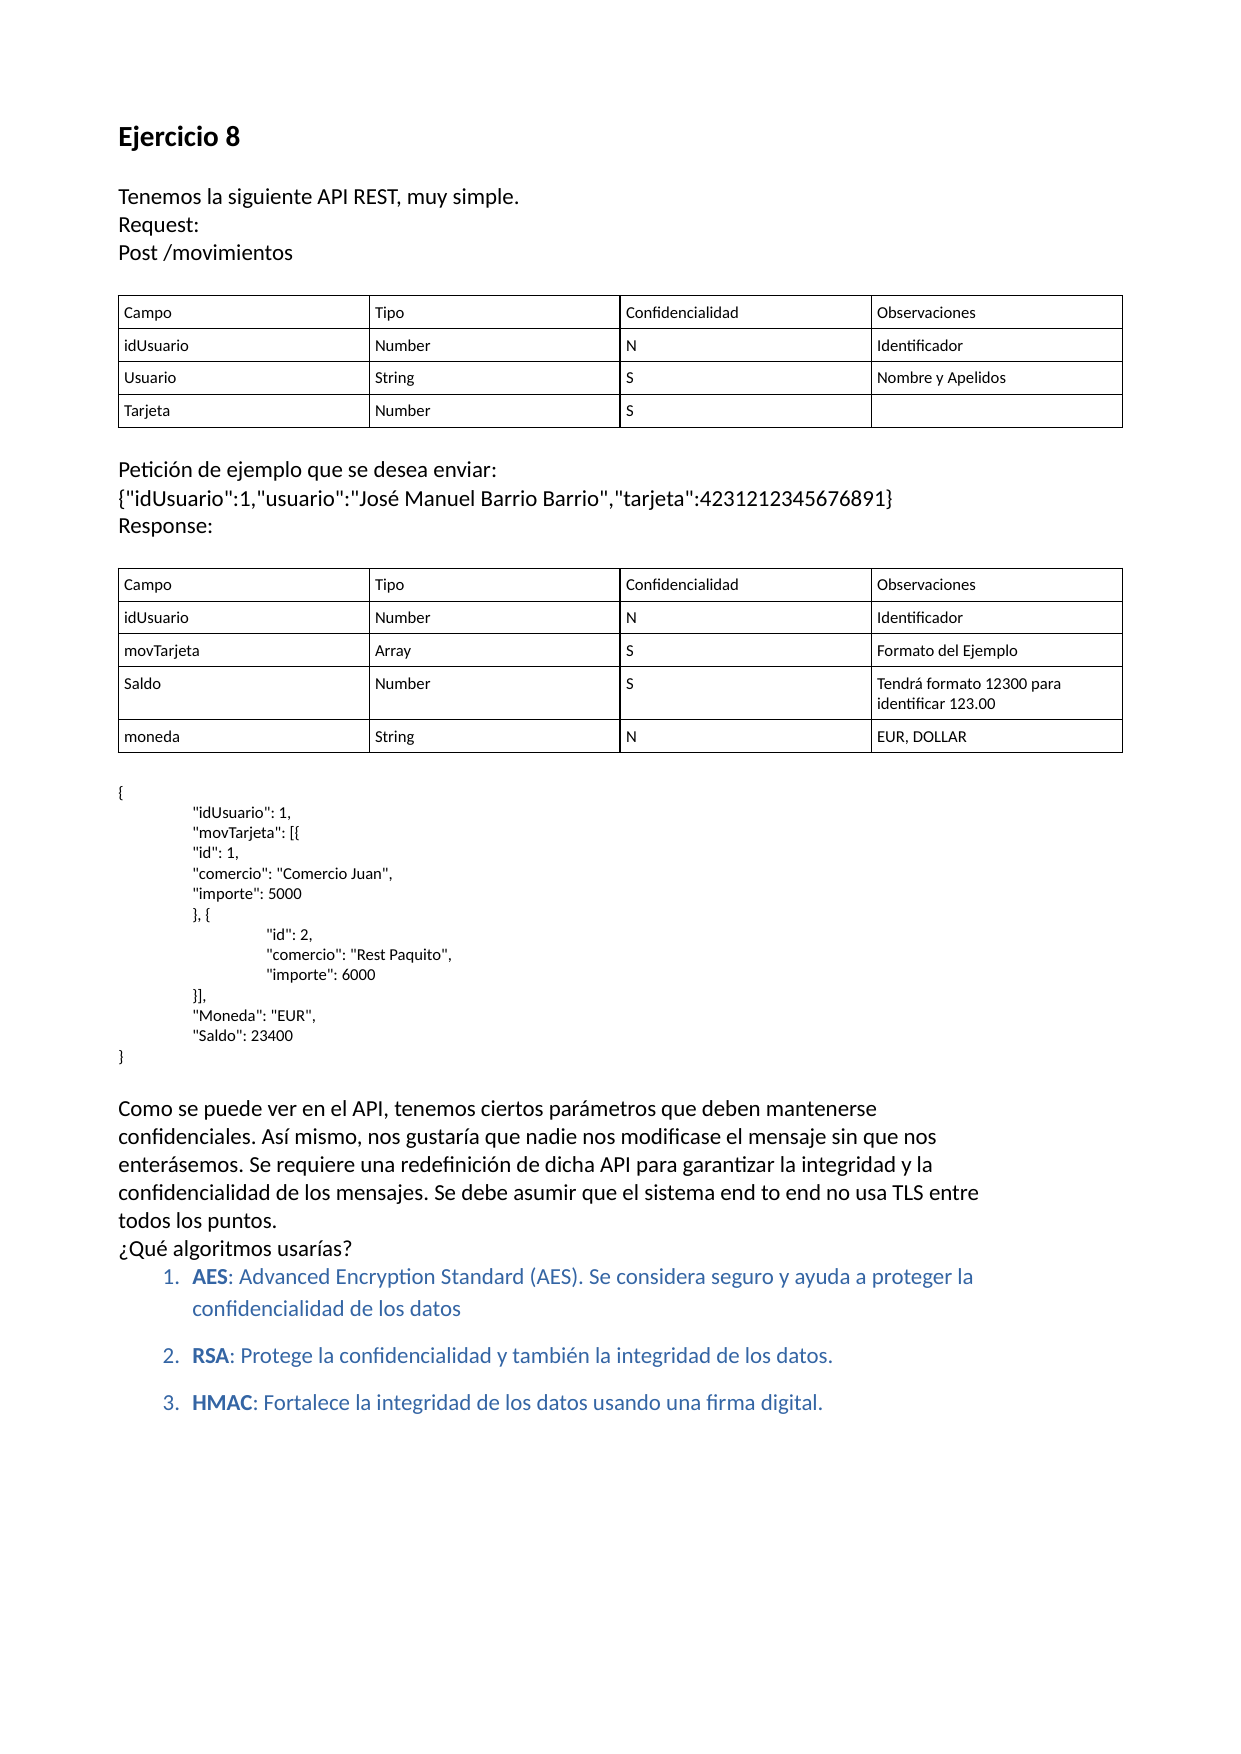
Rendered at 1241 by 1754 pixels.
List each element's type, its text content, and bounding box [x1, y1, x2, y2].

text confidencialidad de los mensajes. Se debe asumir que el sistema end to end no usa TLS entre [118, 1178, 1122, 1206]
text } [118, 1046, 1122, 1066]
table_cell Identificador [872, 329, 1122, 361]
table_cell Tendrá formato 12300 para identificar 123.00 [872, 667, 1122, 719]
table_cell movTarjeta [119, 634, 369, 666]
table_cell Usuario [119, 362, 369, 394]
table_cell Formato del Ejemplo [872, 634, 1122, 666]
list HMAC: Fortalece la integridad de los datos usando una firma digital. [162, 1388, 1122, 1416]
table_cell Number [370, 395, 619, 427]
table_header Tipo [370, 569, 619, 601]
table_cell Number [370, 602, 619, 633]
text Petición de ejemplo que se desea enviar: [118, 456, 1122, 484]
text "comercio": "Comercio Juan", [118, 863, 1122, 883]
table_cell S [621, 667, 871, 719]
table_cell N [621, 720, 871, 752]
text Response: [118, 512, 1122, 540]
table_cell Identificador [872, 602, 1122, 633]
text {"idUsuario":1,"usuario":"José Manuel Barrio Barrio","tarjeta":4231212345676891} [118, 484, 1122, 512]
table_header Confidencialidad [621, 296, 871, 328]
text "Moneda": "EUR", [118, 1005, 1122, 1026]
list AES: Advanced Encryption Standard (AES). Se considera seguro y ayuda a proteger la confidencialidad de los datos [162, 1262, 1122, 1323]
table_cell Number [370, 667, 619, 719]
text { [118, 782, 1122, 802]
text "id": 1, [118, 843, 1122, 863]
text }, { [118, 904, 1122, 924]
text Post /movimientos [118, 238, 1122, 267]
table_cell idUsuario [119, 602, 369, 633]
table_cell N [621, 329, 871, 361]
list RSA: Protege la confidencialidad y también la integridad de los datos. [162, 1341, 1122, 1369]
text ¿Qué algoritmos usarías? [118, 1234, 1122, 1262]
text "idUsuario": 1, [118, 802, 1122, 822]
table_header Observaciones [872, 569, 1122, 601]
table_cell String [370, 362, 619, 394]
text "id": 2, [118, 924, 1122, 944]
table_cell String [370, 720, 619, 752]
table_cell Saldo [119, 667, 369, 719]
text Ejercicio 8 [118, 118, 1122, 154]
text Tenemos la siguiente API REST, muy simple. [118, 182, 1122, 211]
text "importe": 5000 [118, 883, 1122, 904]
table_header Campo [119, 296, 369, 328]
table_header Observaciones [872, 296, 1122, 328]
text "movTarjeta": [{ [118, 822, 1122, 843]
table_cell Tarjeta [119, 395, 369, 427]
table_header Tipo [370, 296, 619, 328]
table_cell Number [370, 329, 619, 361]
table_cell Nombre y Apelidos [872, 362, 1122, 394]
table_cell S [621, 395, 871, 427]
text Como se puede ver en el API, tenemos ciertos parámetros que deben mantenerse [118, 1094, 1122, 1122]
table_cell idUsuario [119, 329, 369, 361]
text Request: [118, 211, 1122, 238]
text "comercio": "Rest Paquito", [118, 944, 1122, 965]
text "Saldo": 23400 [118, 1026, 1122, 1046]
text }], [118, 985, 1122, 1005]
table_header Confidencialidad [621, 569, 871, 601]
table_cell S [621, 362, 871, 394]
table_cell Array [370, 634, 619, 666]
text "importe": 6000 [118, 965, 1122, 985]
text confidenciales. Así mismo, nos gustaría que nadie nos modificase el mensaje sin que nos [118, 1122, 1122, 1150]
table_cell N [621, 602, 871, 633]
table_cell moneda [119, 720, 369, 752]
table_header Campo [119, 569, 369, 601]
table_cell S [621, 634, 871, 666]
table_cell [872, 395, 1122, 427]
table_cell EUR, DOLLAR [872, 720, 1122, 752]
text enterásemos. Se requiere una redefinición de dicha API para garantizar la integridad y la [118, 1150, 1122, 1178]
text todos los puntos. [118, 1206, 1122, 1234]
